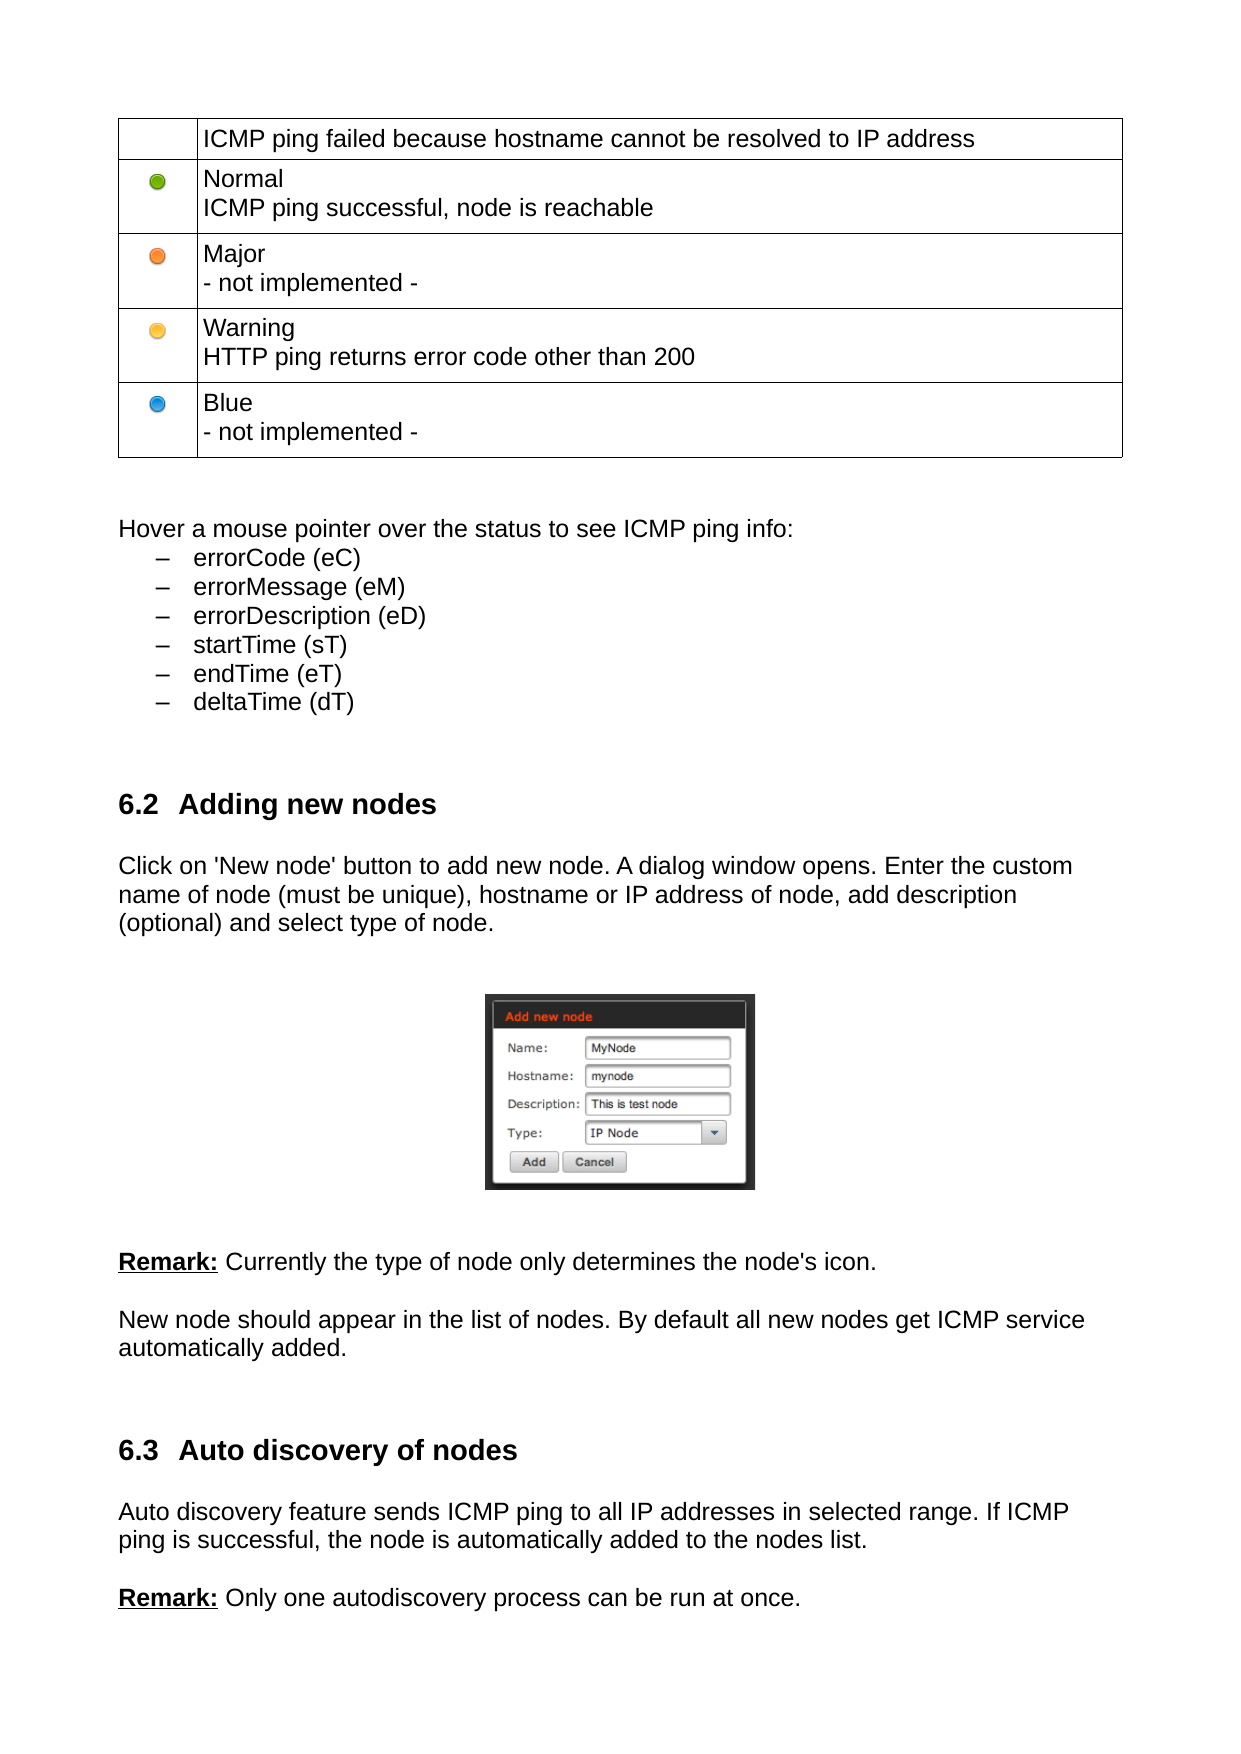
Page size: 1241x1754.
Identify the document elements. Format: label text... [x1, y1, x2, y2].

list errorCode (eC) [156, 543, 1122, 572]
text Click on 'New node' button to add new node. A dialog window opens. Enter the custom name of node (must be unique), hostname or IP address of node, add description (optional) and select type of node. [118, 851, 1122, 937]
text Auto discovery feature sends ICMP ping to all IP addresses in selected range. If ICMP ping is successful, the node is automatically added to the nodes list. [118, 1497, 1122, 1554]
picture [140, 238, 175, 274]
table_cell ICMP ping failed because hostname cannot be resolved to IP address [198, 119, 1122, 158]
table_cell Normal ICMP ping successful, node is reachable [198, 160, 1122, 233]
subtitle Auto discovery of nodes [118, 1433, 1122, 1467]
text New node should appear in the list of nodes. By default all new nodes get ICMP service automatically added. [118, 1304, 1122, 1362]
picture [485, 994, 755, 1190]
table_cell Blue - not implemented - [198, 383, 1122, 457]
table_cell [119, 314, 197, 382]
text Remark: Currently the type of node only determines the node's icon. [118, 1247, 1122, 1276]
picture [140, 164, 175, 199]
text Hover a mouse pointer over the status to see ICMP ping info: [118, 514, 1122, 543]
picture [140, 313, 175, 348]
list startTime (sT) [156, 630, 1122, 658]
table_cell [119, 199, 197, 233]
list deltaTime (dT) [156, 687, 1122, 716]
list endTime (eT) [156, 658, 1122, 687]
table_cell [119, 309, 197, 313]
text Remark: Only one autodiscovery process can be run at once. [118, 1583, 1122, 1612]
list errorDescription (eD) [156, 601, 1122, 630]
table_cell [119, 160, 197, 198]
picture [140, 388, 175, 423]
subtitle Adding new nodes [118, 787, 1122, 821]
table_cell [119, 234, 197, 308]
table_cell [119, 119, 197, 158]
list errorMessage (eM) [156, 572, 1122, 601]
table_cell Major - not implemented - [198, 234, 1122, 308]
table_cell [119, 383, 197, 457]
table_cell Warning HTTP ping returns error code other than 200 [198, 309, 1122, 382]
